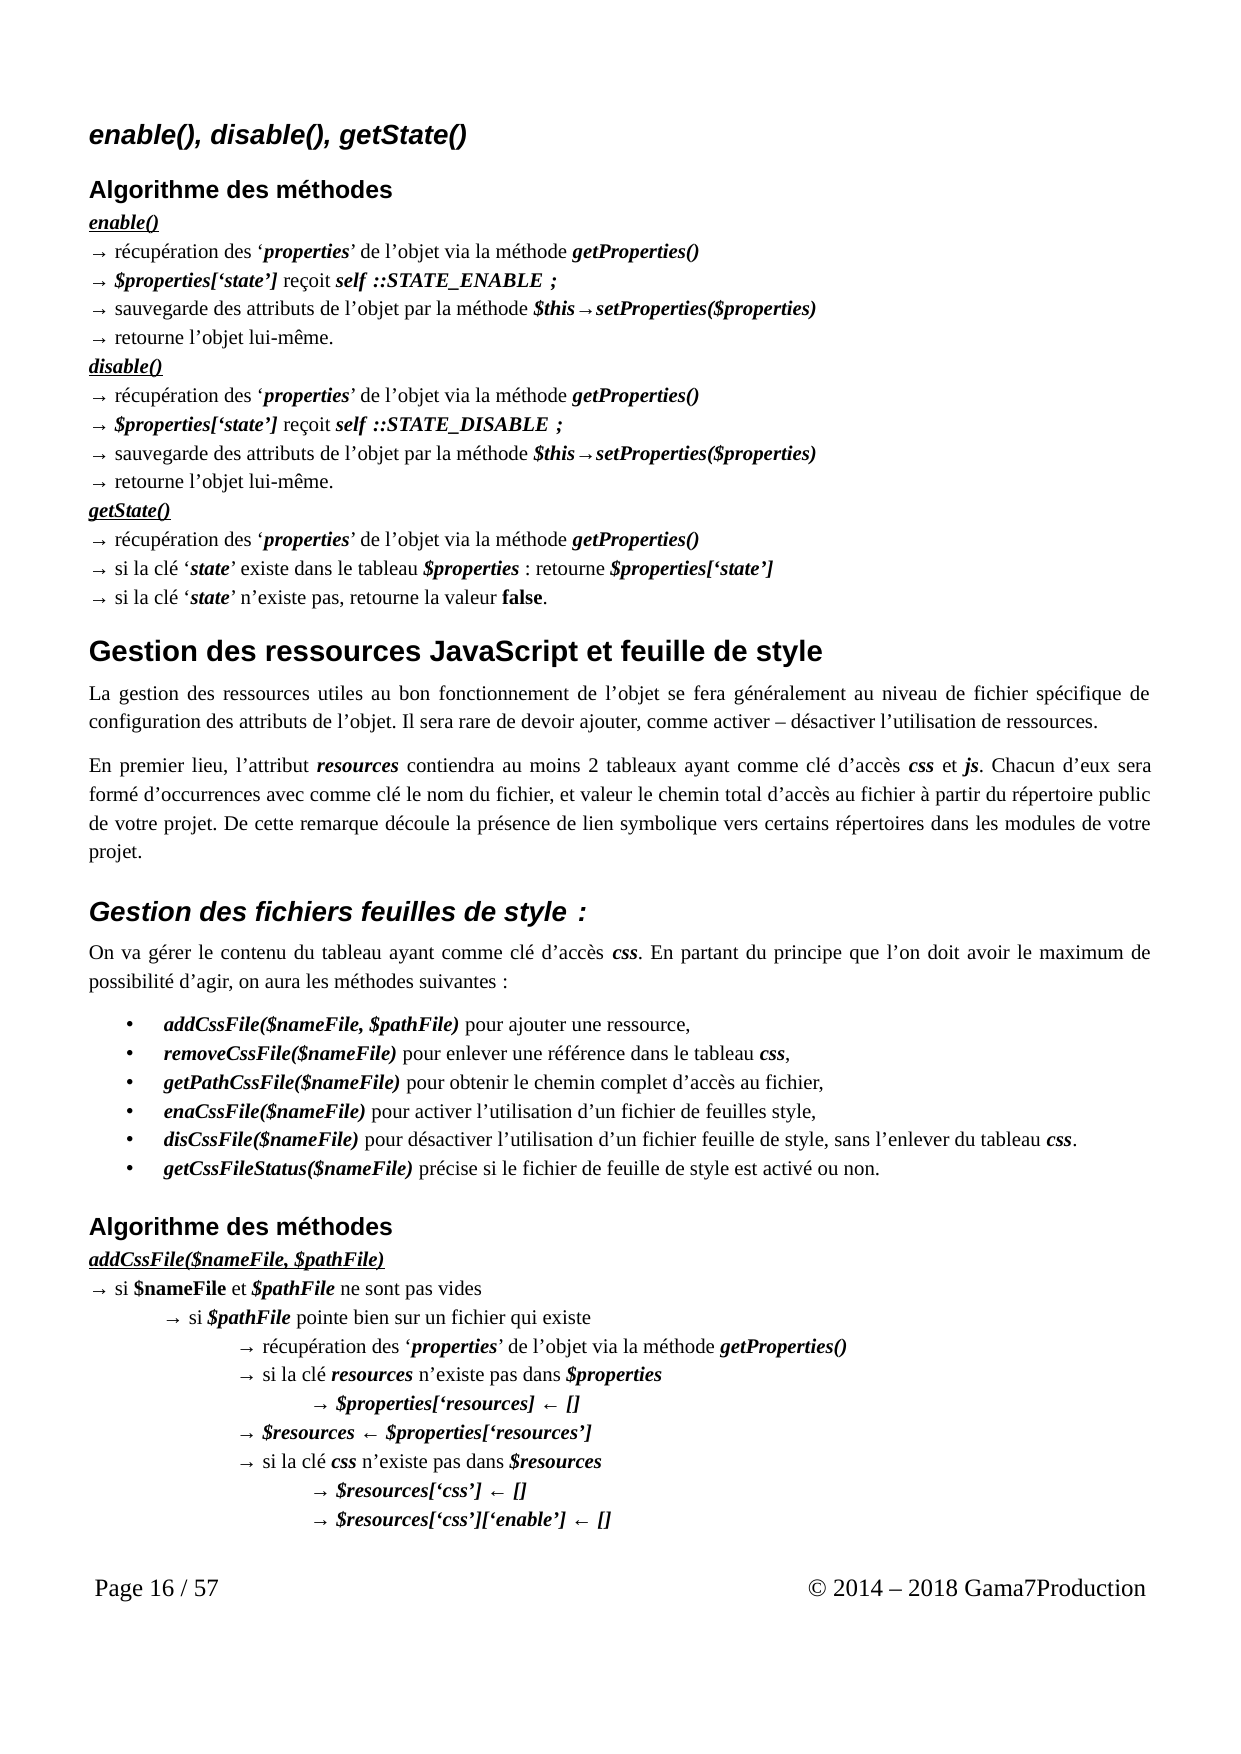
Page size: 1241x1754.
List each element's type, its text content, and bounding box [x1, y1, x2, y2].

list addCssFile($nameFile, $pathFile) pour ajouter une ressource, [126, 1012, 1152, 1036]
list disCssFile($nameFile) pour désactiver l’utilisation d’un fichier feuille de style, sans l’enlever du tableau css. [126, 1127, 1152, 1151]
text → récupération des ‘properties’ de l’objet via la méthode getProperties() [88, 383, 1152, 407]
text → si $nameFile et $pathFile ne sont pas vides [88, 1276, 1152, 1300]
text → $resources ← $properties[‘resources’] [236, 1420, 1152, 1444]
text → récupération des ‘properties’ de l’objet via la méthode getProperties() [88, 239, 1152, 263]
text getState() [88, 498, 1152, 522]
text → si la clé ‘state’ existe dans le tableau $properties : retourne $properties[‘state’] [88, 556, 1152, 580]
list removeCssFile($nameFile) pour enlever une référence dans le tableau css, [126, 1041, 1152, 1065]
subtitle enable(), disable(), getState() [88, 118, 1152, 150]
text En premier lieu, l’attribut resources contiendra au moins 2 tableaux ayant comme clé d’accès css et js. Chacun d’eux sera formé d’occurrences avec comme clé le nom du fichier, et valeur le chemin total d’accès au fichier à partir du répertoire public de votre projet. De cette remarque découle la présence de lien symbolique vers certains répertoires dans les modules de votre projet. [88, 753, 1152, 863]
subtitle Gestion des ressources JavaScript et feuille de style [88, 634, 1152, 668]
subtitle Algorithme des méthodes [88, 1212, 1152, 1241]
text → récupération des ‘properties’ de l’objet via la méthode getProperties() [88, 527, 1152, 551]
text → si la clé ‘state’ n’existe pas, retourne la valeur false. [88, 585, 1152, 609]
list enaCssFile($nameFile) pour activer l’utilisation d’un fichier de feuilles style, [126, 1098, 1152, 1123]
text On va gérer le contenu du tableau ayant comme clé d’accès css. En partant du principe que l’on doit avoir le maximum de possibilité d’agir, on aura les méthodes suivantes : [88, 940, 1152, 993]
text → sauvegarde des attributs de l’objet par la méthode $this→setProperties($properties) [88, 441, 1152, 465]
text addCssFile($nameFile, $pathFile) [88, 1247, 1152, 1271]
text → $properties[‘state’] reçoit self ::STATE_ENABLE ; [88, 267, 1152, 292]
list getCssFileStatus($nameFile) précise si le fichier de feuille de style est activé ou non. [126, 1156, 1152, 1180]
text → $resources[‘css’][‘enable’] ← [] [236, 1507, 1152, 1531]
subtitle Algorithme des méthodes [88, 175, 1152, 203]
text → $properties[‘state’] reçoit self ::STATE_DISABLE ; [88, 412, 1152, 436]
text → $properties[‘resources] ← [] [236, 1391, 1152, 1415]
list getPathCssFile($nameFile) pour obtenir le chemin complet d’accès au fichier, [126, 1070, 1152, 1094]
text → $resources[‘css’] ← [] [236, 1478, 1152, 1502]
text → si $pathFile pointe bien sur un fichier qui existe [88, 1305, 1152, 1329]
text La gestion des ressources utiles au bon fonctionnement de l’objet se fera généralement au niveau de fichier spécifique de configuration des attributs de l’objet. Il sera rare de devoir ajouter, comme activer – désactiver l’utilisation de ressources. [88, 681, 1152, 733]
text → si la clé resources n’existe pas dans $properties [236, 1362, 1152, 1386]
text → retourne l’objet lui-même. [88, 325, 1152, 349]
text → retourne l’objet lui-même. [88, 469, 1152, 493]
text disable() [88, 354, 1152, 378]
text → si la clé css n’existe pas dans $resources [236, 1449, 1152, 1473]
text enable() [88, 210, 1152, 234]
text → récupération des ‘properties’ de l’objet via la méthode getProperties() [88, 1333, 1152, 1358]
text → sauvegarde des attributs de l’objet par la méthode $this→setProperties($properties) [88, 296, 1152, 320]
subtitle Gestion des fichiers feuilles de style : [88, 895, 1152, 927]
